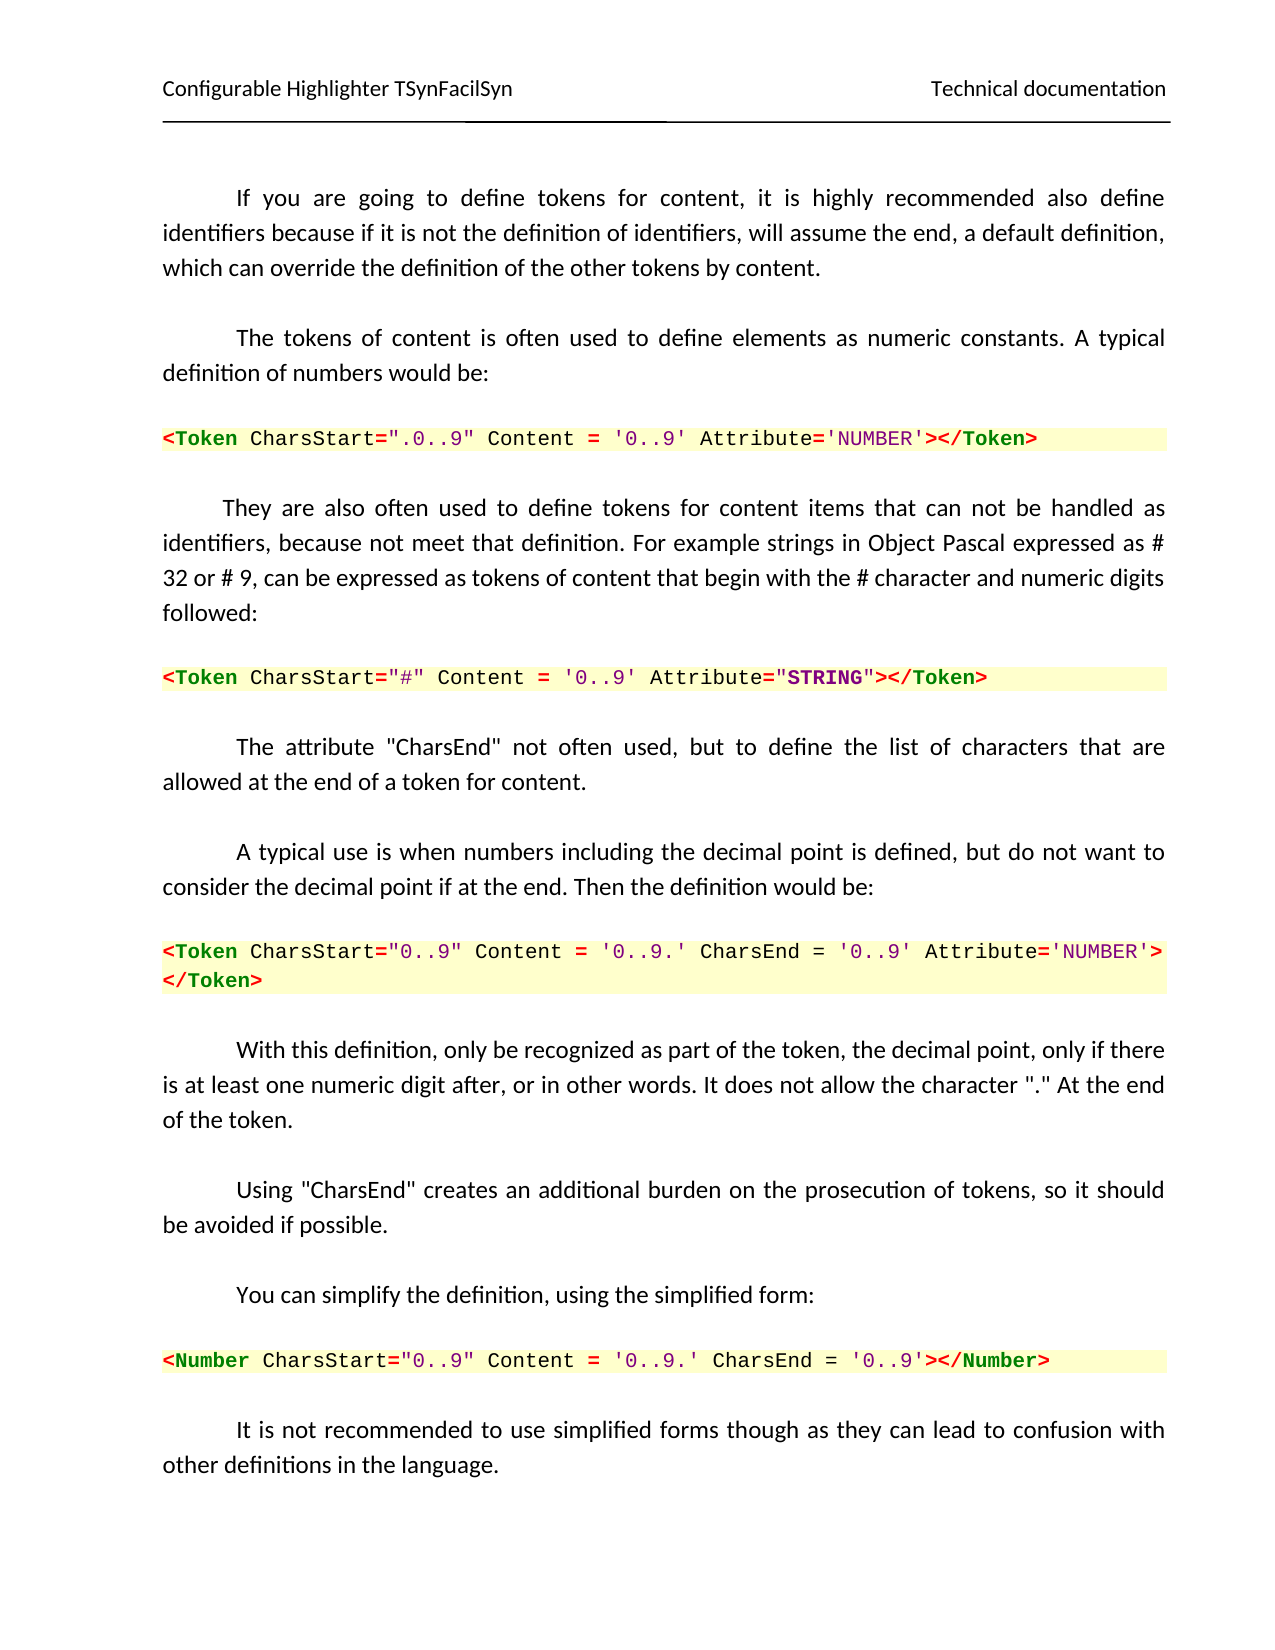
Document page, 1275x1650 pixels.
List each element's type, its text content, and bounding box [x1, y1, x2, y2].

text If you are going to define tokens for content, it is highly recommended also define identifiers because if it is not the definition of identifiers, will assume the end, a default definition, which can override the definition of the other tokens by content. [162, 183, 1167, 283]
text It is not recommended to use simplified forms though as they can lead to confusion with other definitions in the language. [162, 1414, 1167, 1479]
text <Token CharsStart="#" Content = '0..9' Attribute="STRING"></Token> [162, 667, 1167, 691]
text Using "CharsEnd" creates an additional burden on the prosecution of tokens, so it should be avoided if possible. [162, 1175, 1167, 1240]
text The attribute "CharsEnd" not often used, but to define the list of characters that are allowed at the end of a token for content. [162, 731, 1167, 797]
text The tokens of content is often used to define elements as numeric constants. A typical definition of numbers would be: [162, 323, 1167, 388]
text They are also often used to define tokens for content items that can not be handled as identifiers, because not meet that definition. For example strings in Object Pascal expressed as # 32 or # 9, can be expressed as tokens of content that begin with the # character and numeric digits followed: [162, 492, 1167, 627]
text You can simplify the definition, using the simplified form: [162, 1280, 1167, 1310]
text </Token> [162, 970, 1167, 994]
text A typical use is when numbers including the decimal point is defined, but do not want to consider the decimal point if at the end. Then the definition would be: [162, 836, 1167, 902]
text <Token CharsStart=".0..9" Content = '0..9' Attribute='NUMBER'></Token> [162, 428, 1167, 451]
text <Number CharsStart="0..9" Content = '0..9.' CharsEnd = '0..9'></Number> [162, 1350, 1167, 1373]
text <Token CharsStart="0..9" Content = '0..9.' CharsEnd = '0..9' Attribute='NUMBER'> [162, 941, 1167, 965]
text With this definition, only be recognized as part of the token, the decimal point, only if there is at least one numeric digit after, or in other words. It does not allow the character "." At the end of the token. [162, 1035, 1167, 1135]
